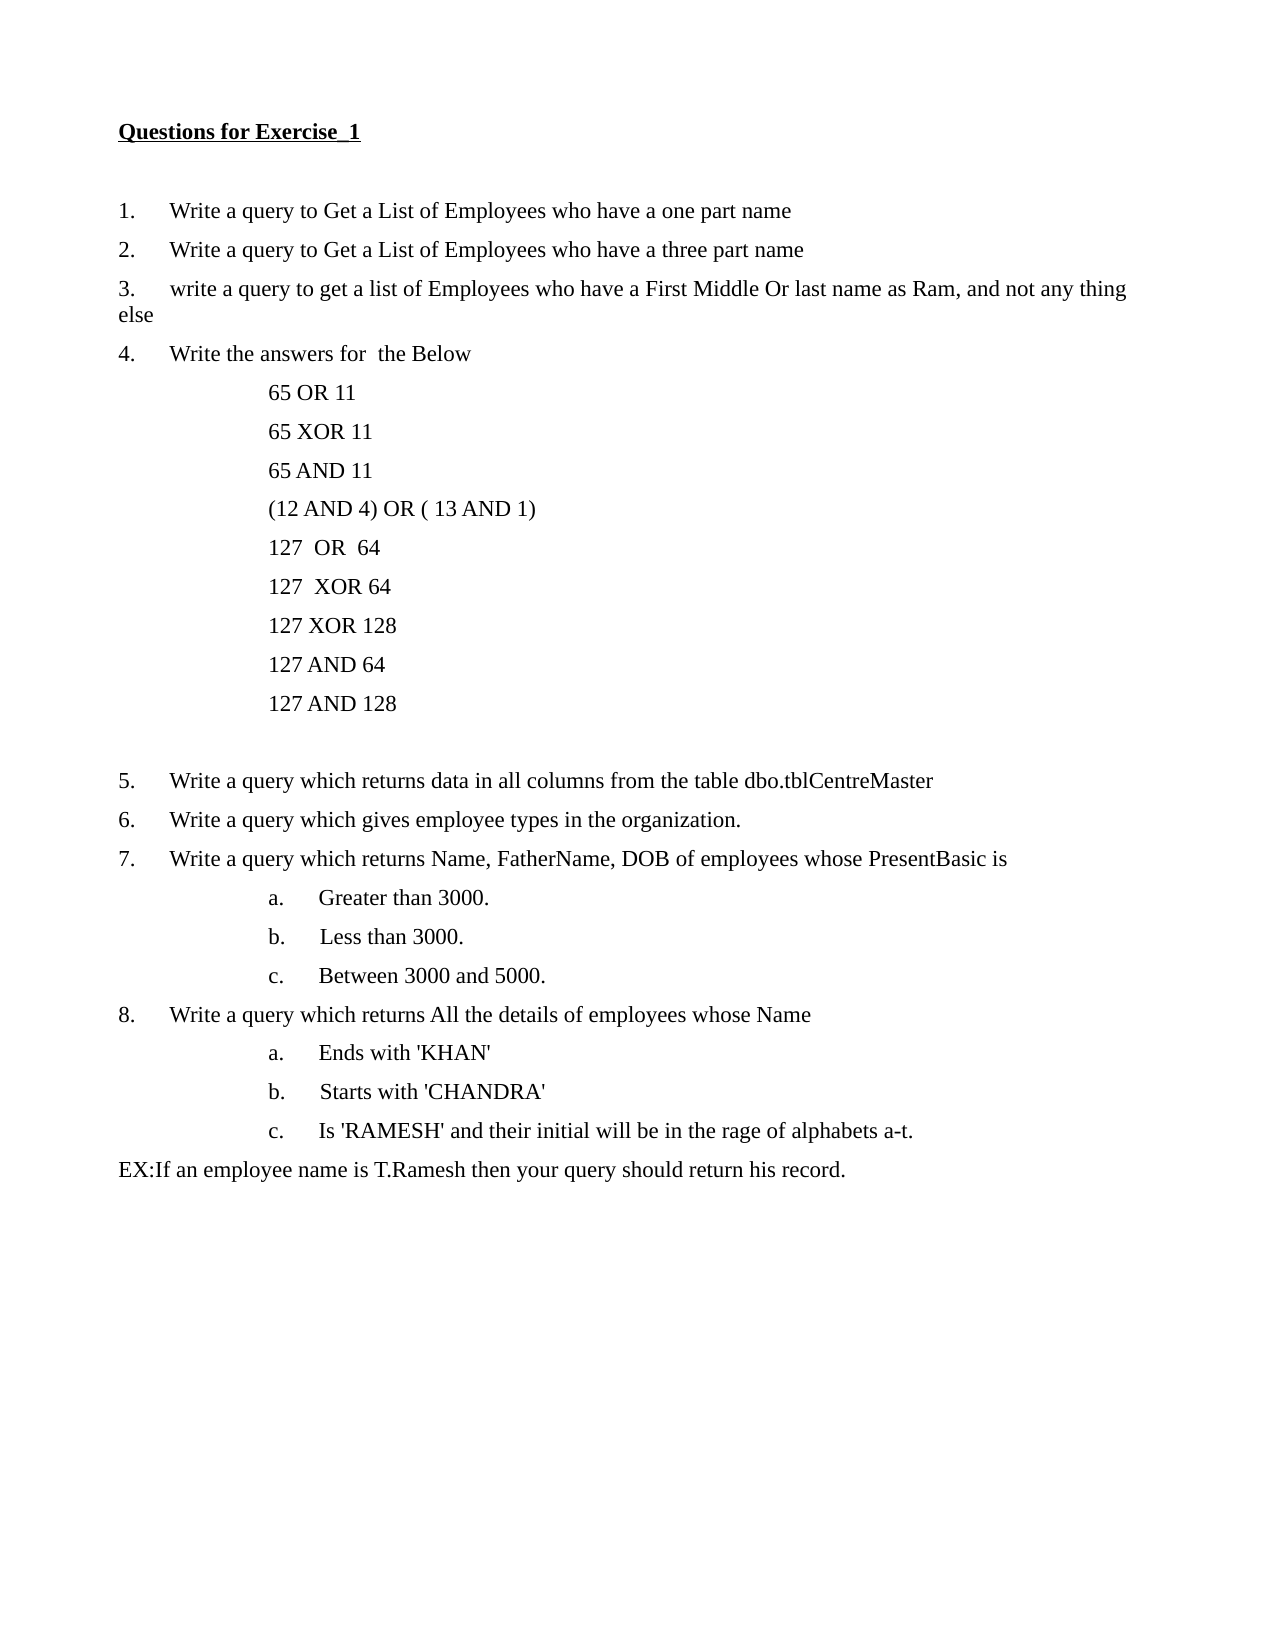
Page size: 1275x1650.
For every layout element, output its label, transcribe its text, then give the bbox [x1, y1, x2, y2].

text 127 AND 128 [268, 690, 1157, 716]
text b. Less than 3000. [268, 923, 1157, 949]
text 6. Write a query which gives employee types in the organization. [118, 806, 1157, 833]
text c. Between 3000 and 5000. [268, 962, 1157, 988]
text 2. Write a query to Get a List of Employees who have a three part name [118, 236, 1157, 262]
text (12 AND 4) OR ( 13 AND 1) [268, 496, 1157, 522]
text EX:If an employee name is T.Ramesh then your query should return his record. [118, 1156, 1157, 1182]
text 7. Write a query which returns Name, FatherName, DOB of employees whose PresentBasic is [118, 845, 1157, 872]
text Questions for Exercise_1 [118, 118, 1157, 144]
text 127 AND 64 [268, 651, 1157, 677]
text b. Starts with 'CHANDRA' [268, 1078, 1157, 1105]
text 127 OR 64 [268, 534, 1157, 561]
text 65 XOR 11 [268, 418, 1157, 444]
text c. Is 'RAMESH' and their initial will be in the rage of alphabets a-t. [268, 1117, 1157, 1143]
text 65 AND 11 [268, 457, 1157, 483]
text 5. Write a query which returns data in all columns from the table dbo.tblCentreMaster [118, 767, 1157, 794]
text 8. Write a query which returns All the details of employees whose Name [118, 1001, 1157, 1027]
text a. Ends with 'KHAN' [268, 1039, 1157, 1066]
text 1. Write a query to Get a List of Employees who have a one part name [118, 197, 1157, 223]
text a. Greater than 3000. [268, 884, 1157, 910]
text 127 XOR 64 [268, 573, 1157, 599]
text 4. Write the answers for the Below [118, 340, 1157, 366]
text 127 XOR 128 [268, 612, 1157, 638]
text 3. write a query to get a list of Employees who have a First Middle Or last name as Ram, and not any thing else [118, 275, 1157, 328]
text 65 OR 11 [268, 379, 1157, 405]
